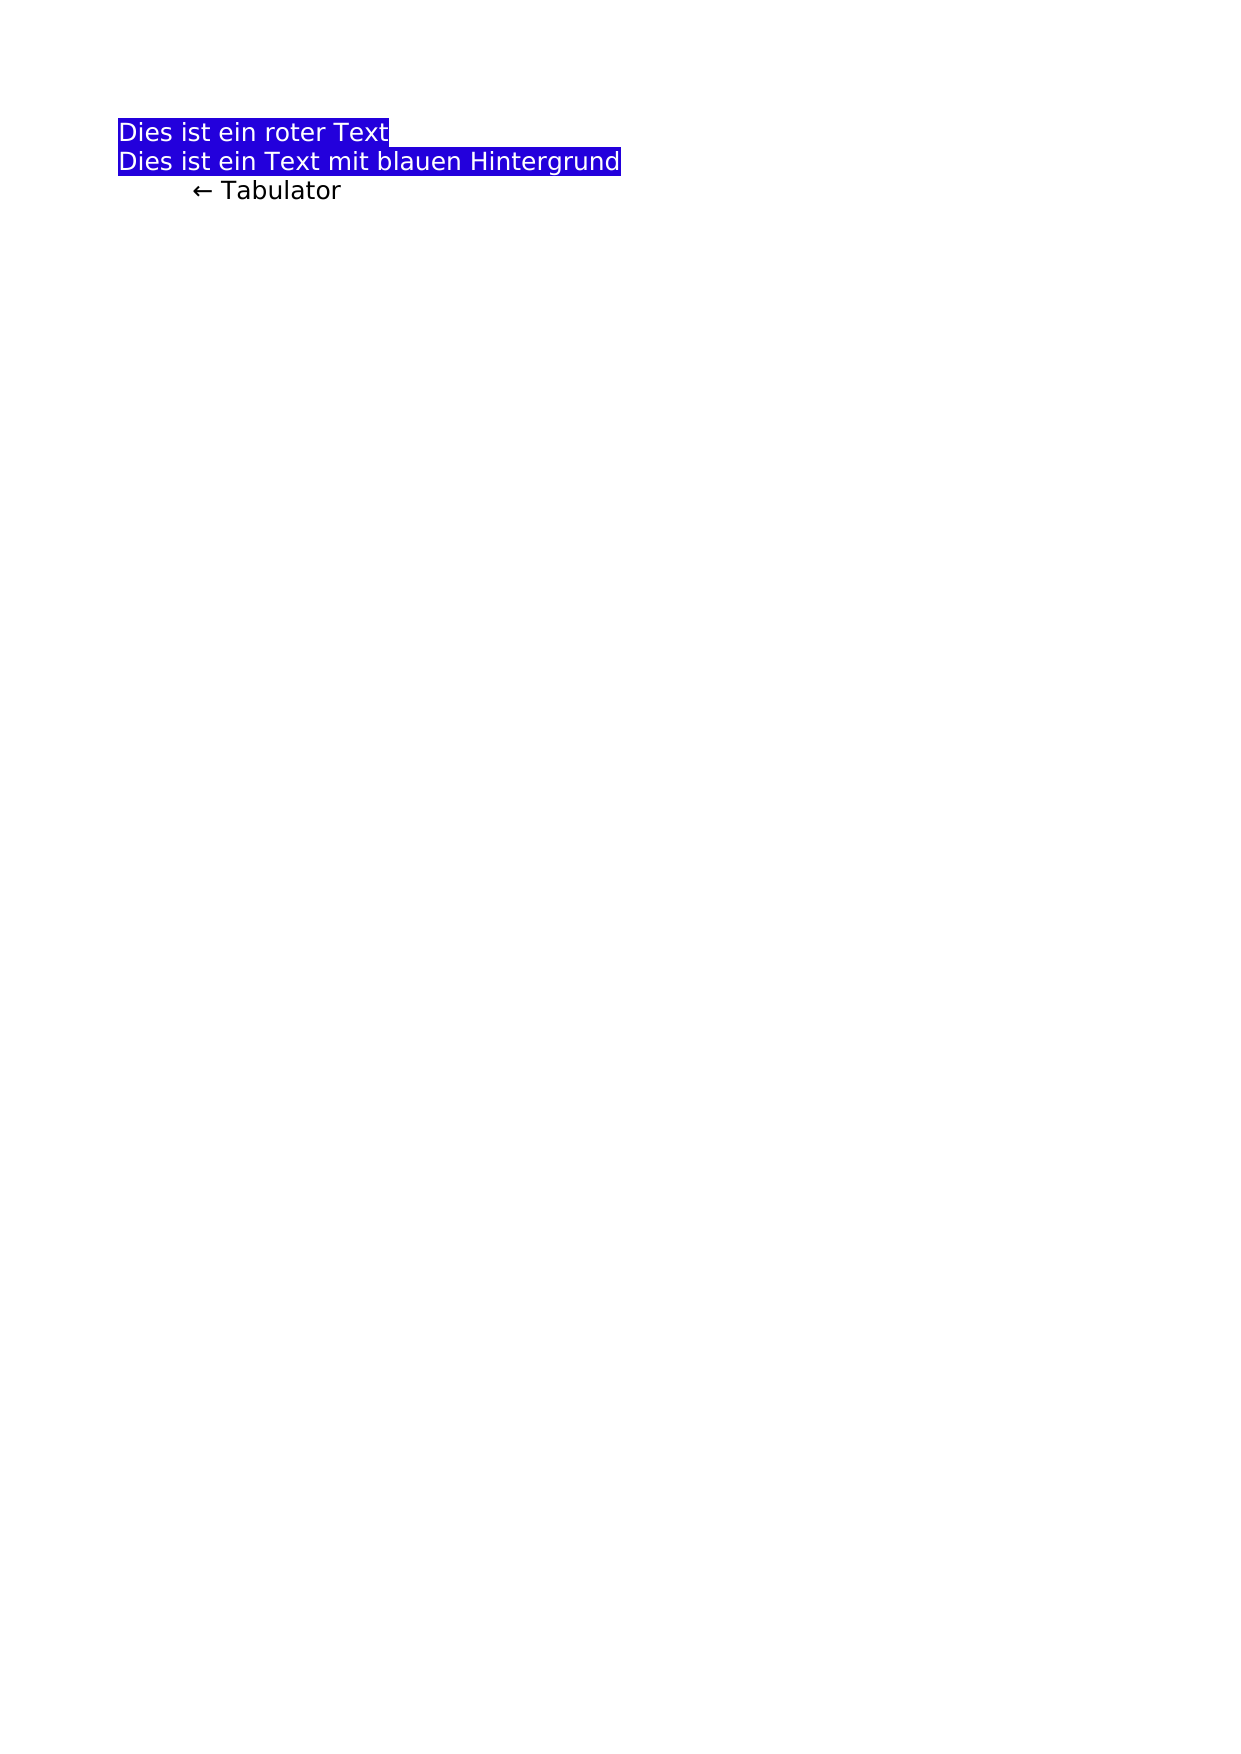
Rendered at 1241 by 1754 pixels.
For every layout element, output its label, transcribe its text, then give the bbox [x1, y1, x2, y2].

text Dies ist ein roter Text [118, 118, 1122, 147]
text Dies ist ein Text mit blauen Hintergrund [118, 147, 1122, 176]
text ← Tabulator [118, 176, 1122, 206]
